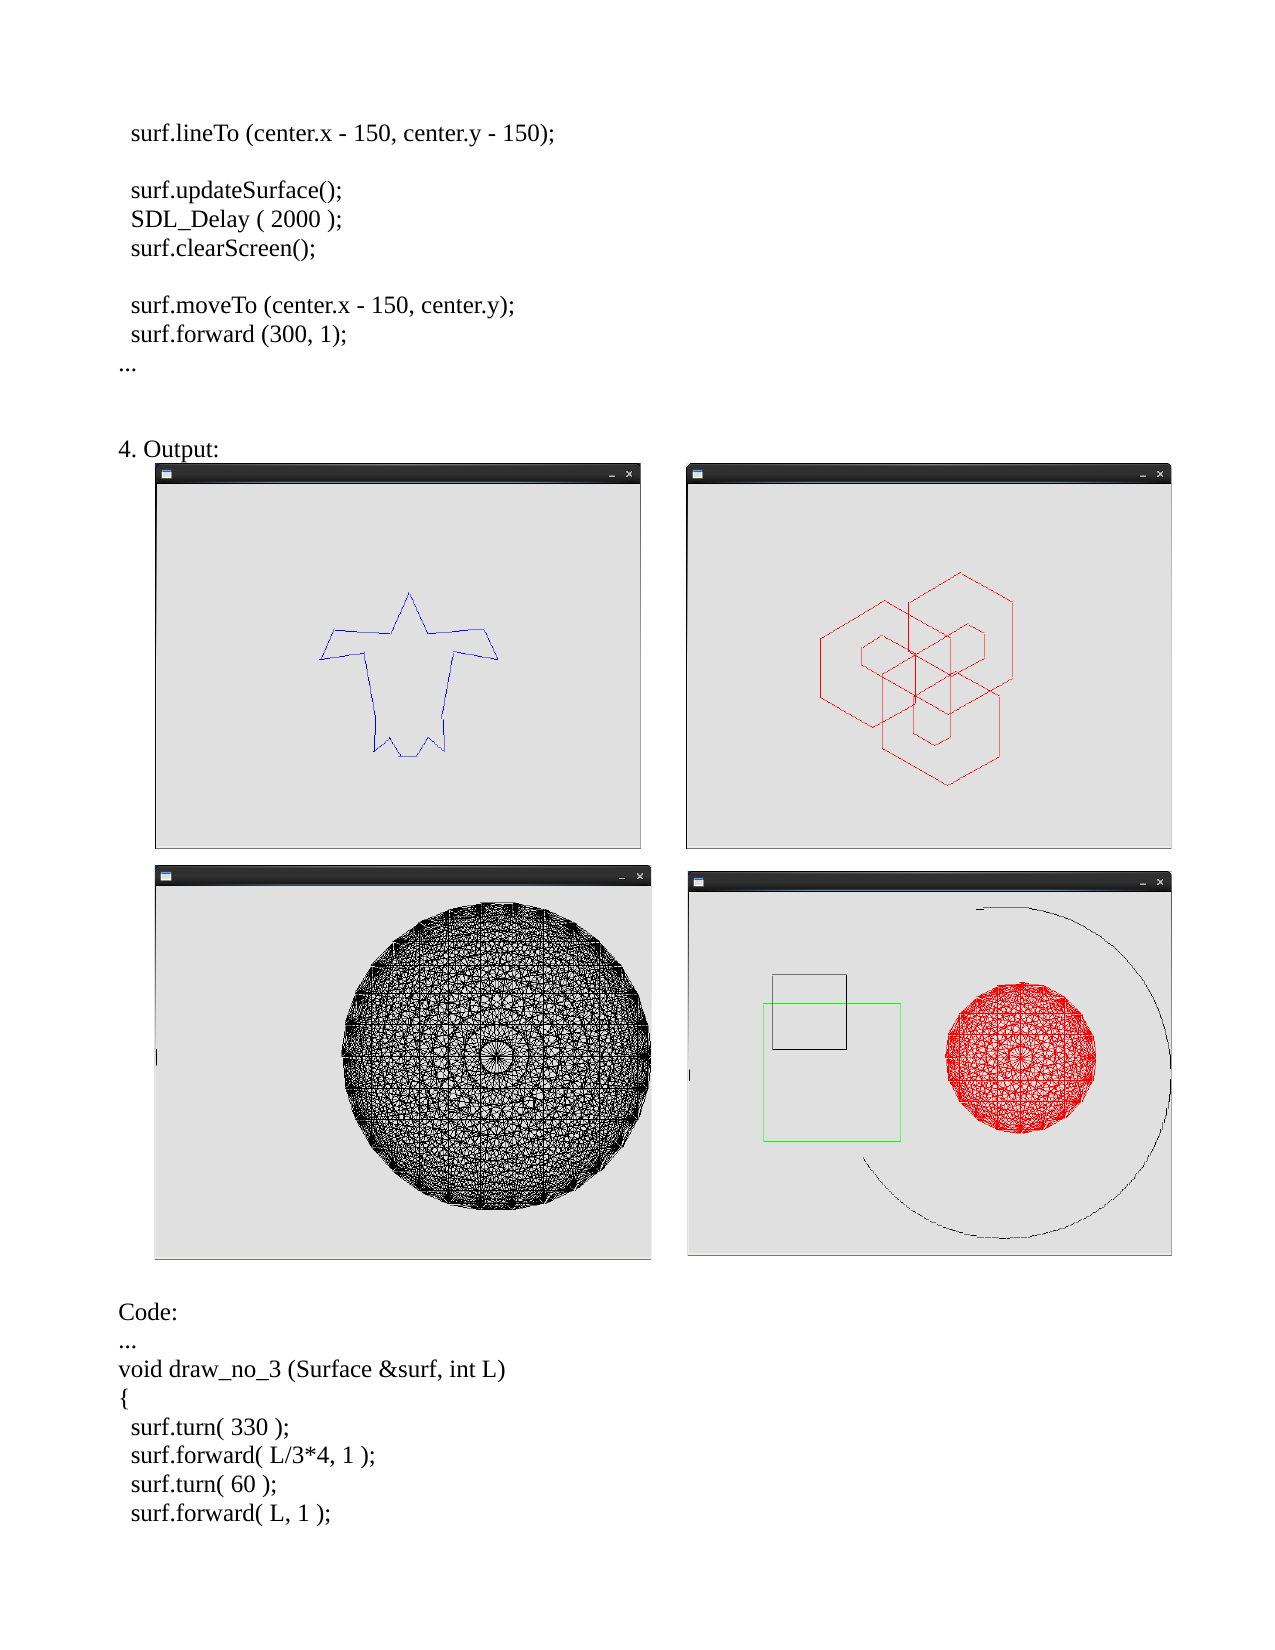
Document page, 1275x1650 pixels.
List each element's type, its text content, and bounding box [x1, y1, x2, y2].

text surf.updateSurface(); [118, 176, 1157, 204]
text ... [118, 348, 1157, 377]
text { [118, 1383, 1157, 1412]
text surf.forward( L/3*4, 1 ); [118, 1441, 1157, 1469]
text surf.turn( 330 ); [118, 1412, 1157, 1441]
picture [686, 463, 1172, 849]
text surf.moveTo (center.x - 150, center.y); [118, 291, 1157, 319]
text 4. Output: [118, 434, 1157, 463]
text surf.turn( 60 ); [118, 1469, 1157, 1498]
picture [155, 463, 641, 849]
text surf.clearScreen(); [118, 233, 1157, 262]
picture [687, 871, 1172, 1256]
picture [154, 865, 652, 1260]
text Code: [118, 1297, 1157, 1326]
text surf.forward (300, 1); [118, 319, 1157, 348]
text SDL_Delay ( 2000 ); [118, 204, 1157, 233]
text void draw_no_3 (Surface &surf, int L) [118, 1354, 1157, 1383]
text ... [118, 1326, 1157, 1354]
text surf.forward( L, 1 ); [118, 1498, 1157, 1527]
text surf.lineTo (center.x - 150, center.y - 150); [118, 118, 1157, 147]
